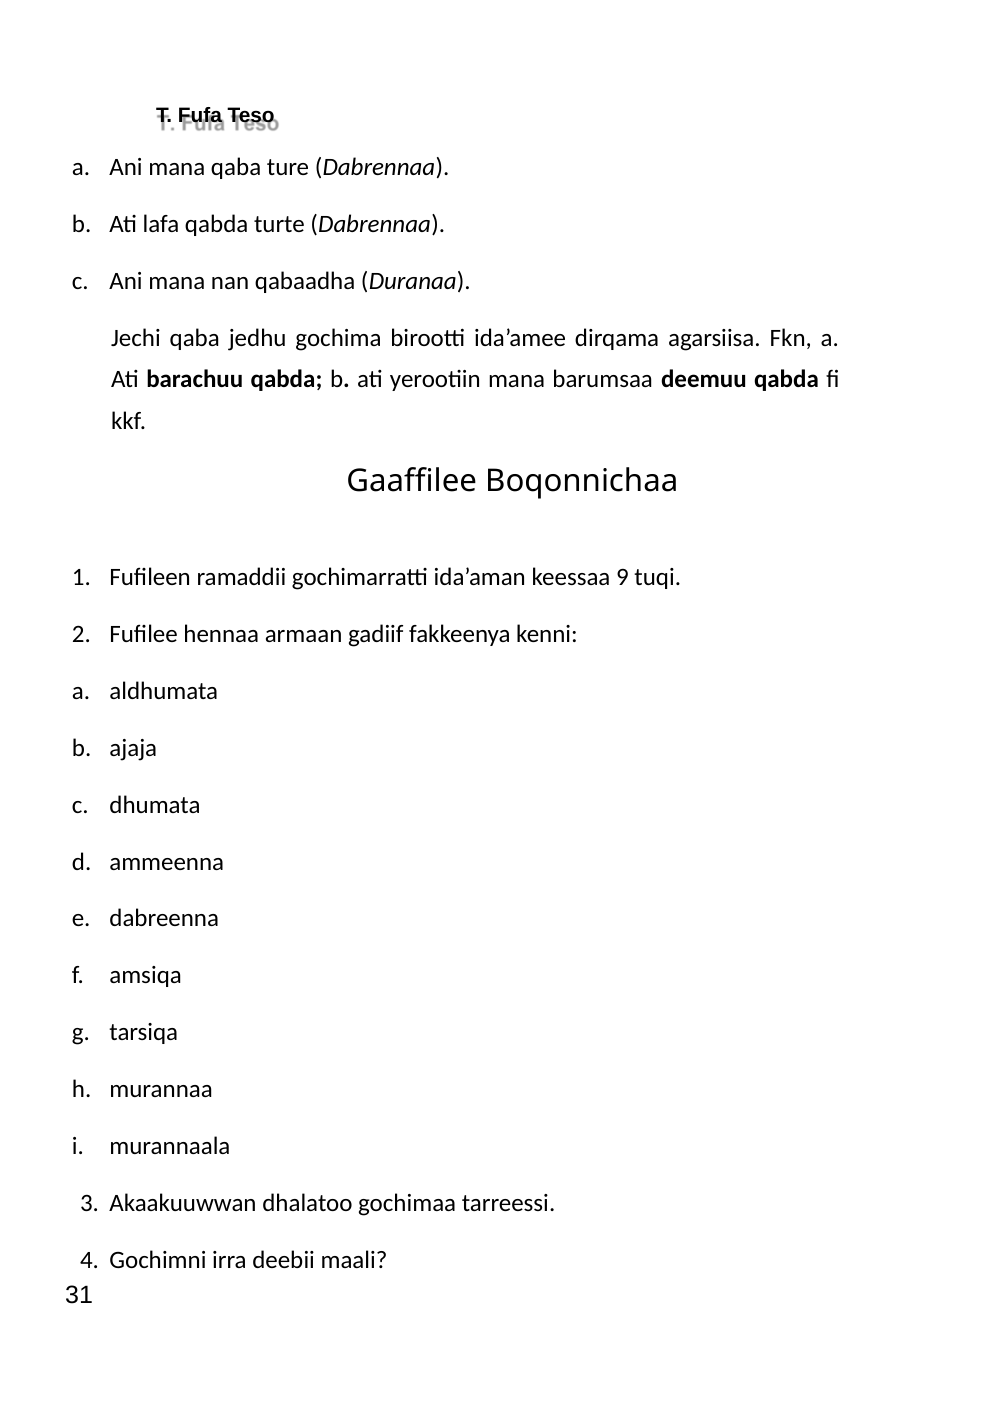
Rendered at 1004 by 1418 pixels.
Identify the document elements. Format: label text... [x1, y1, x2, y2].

list ammeenna [72, 846, 839, 876]
list murannaa [72, 1073, 839, 1104]
list Ani mana qaba ture (Dabrennaa). [72, 151, 839, 182]
list dabreenna [72, 903, 839, 933]
picture [142, 102, 311, 149]
list Fufilee hennaa armaan gadiif fakkeenya kenni: [72, 618, 839, 648]
list tarsiqa [72, 1017, 839, 1047]
list ajaja [72, 732, 839, 762]
list Gochimni irra deebii maali? [80, 1244, 839, 1275]
list Ati lafa qabda turte (Dabrennaa). [72, 208, 839, 239]
text Gaaffilee Boqonnichaa [187, 458, 846, 500]
list Fufileen ramaddii gochimarratti ida’aman keessaa 9 tuqi. [72, 561, 839, 592]
list amsiqa [72, 960, 839, 990]
list aldhumata [72, 675, 839, 705]
list dhumata [72, 789, 839, 819]
list murannaala [72, 1131, 839, 1161]
text Jechi qaba jedhu gochima birootti ida’amee dirqama agarsiisa. Fkn, a. Ati barachuu qabda; b. ati yerootiin mana barumsaa deemuu qabda fi kkf. [111, 322, 839, 435]
list Ani mana nan qabaadha (Duranaa). [72, 265, 839, 296]
list Akaakuuwwan dhalatoo gochimaa tarreessi. [80, 1187, 839, 1218]
